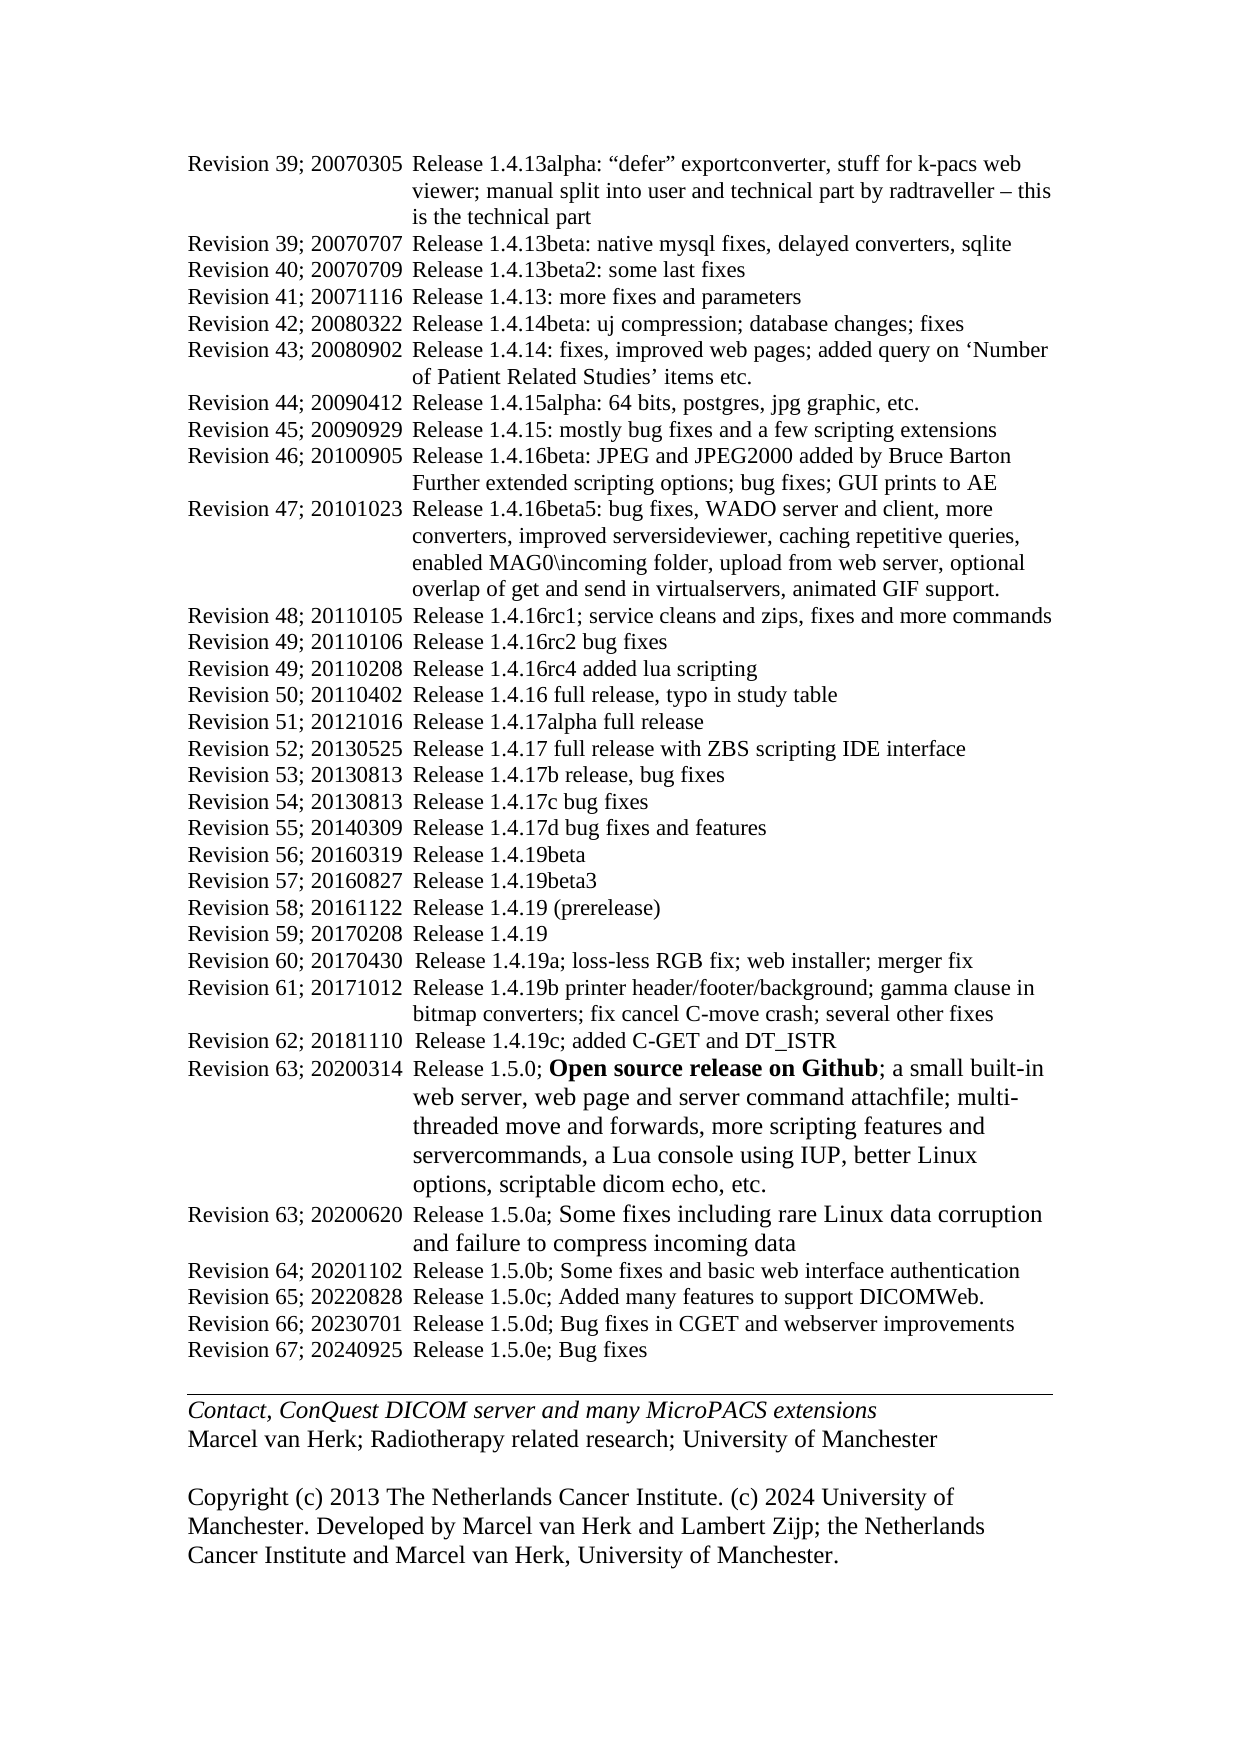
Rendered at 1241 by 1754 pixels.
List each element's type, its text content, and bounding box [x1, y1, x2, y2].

text Revision 65; 20220828 Release 1.5.0c; Added many features to support DICOMWeb. [187, 1283, 1053, 1310]
text Revision 61; 20171012 Release 1.4.19b printer header/footer/background; gamma clause in bitmap converters; fix cancel C-move crash; several other fixes [187, 973, 1053, 1027]
text Revision 62; 20181110 Release 1.4.19c; added C-GET and DT_ISTR [187, 1027, 1053, 1053]
text Revision 58; 20161122 Release 1.4.19 (prerelease) [187, 894, 1053, 920]
text Revision 51; 20121016 Release 1.4.17alpha full release [187, 708, 1053, 734]
text Revision 42; 20080322 Release 1.4.14beta: uj compression; database changes; fixes [187, 309, 1053, 336]
text Contact, ConQuest DICOM server and many MicroPACS extensions [187, 1395, 1053, 1424]
text Revision 60; 20170430 Release 1.4.19a; loss-less RGB fix; web installer; merger fix [187, 947, 1053, 973]
text Marcel van Herk; Radiotherapy related research; University of Manchester [187, 1424, 1053, 1453]
text Revision 53; 20130813 Release 1.4.17b release, bug fixes [187, 761, 1053, 787]
text Revision 48; 20110105 Release 1.4.16rc1; service cleans and zips, fixes and more commands [187, 602, 1053, 628]
text Revision 63; 20200620 Release 1.5.0a; Some fixes including rare Linux data corruption and failure to compress incoming data [187, 1198, 1053, 1257]
text Revision 59; 20170208 Release 1.4.19 [187, 920, 1053, 947]
text Revision 49; 20110106 Release 1.4.16rc2 bug fixes [187, 628, 1053, 655]
text Revision 57; 20160827 Release 1.4.19beta3 [187, 867, 1053, 894]
text Revision 49; 20110208 Release 1.4.16rc4 added lua scripting [187, 655, 1053, 681]
text Revision 39; 20070305 Release 1.4.13alpha: “defer” exportconverter, stuff for k-pacs web viewer; manual split into user and technical part by radtraveller – this is the technical part [187, 150, 1053, 230]
text Further extended scripting options; bug fixes; GUI prints to AE [187, 469, 1053, 495]
text Revision 43; 20080902 Release 1.4.14: fixes, improved web pages; added query on ‘Number of Patient Related Studies’ items etc. [187, 336, 1053, 389]
text Revision 41; 20071116 Release 1.4.13: more fixes and parameters [187, 283, 1053, 309]
text Revision 47; 20101023 Release 1.4.16beta5: bug fixes, WADO server and client, more converters, improved serversideviewer, caching repetitive queries, enabled MAG0\incoming folder, upload from web server, optional overlap of get and send in virtualservers, animated GIF support. [187, 495, 1053, 602]
text Revision 56; 20160319 Release 1.4.19beta [187, 841, 1053, 867]
text Revision 50; 20110402 Release 1.4.16 full release, typo in study table [187, 681, 1053, 708]
text Revision 63; 20200314 Release 1.5.0; Open source release on Github; a small built-in web server, web page and server command attachfile; multi-threaded move and forwards, more scripting features and servercommands, a Lua console using IUP, better Linux options, scriptable dicom echo, etc. [187, 1053, 1053, 1198]
text Revision 55; 20140309 Release 1.4.17d bug fixes and features [187, 814, 1053, 841]
text Copyright (c) 2013 The Netherlands Cancer Institute. (c) 2024 University of Manchester. Developed by Marcel van Herk and Lambert Zijp; the Netherlands Cancer Institute and Marcel van Herk, University of Manchester. [187, 1482, 1053, 1569]
text Revision 54; 20130813 Release 1.4.17c bug fixes [187, 787, 1053, 814]
text Revision 44; 20090412 Release 1.4.15alpha: 64 bits, postgres, jpg graphic, etc. [187, 389, 1053, 416]
text Revision 67; 20240925 Release 1.5.0e; Bug fixes [187, 1336, 1053, 1363]
text Revision 64; 20201102 Release 1.5.0b; Some fixes and basic web interface authentication [187, 1257, 1053, 1283]
text Revision 66; 20230701 Release 1.5.0d; Bug fixes in CGET and webserver improvements [187, 1310, 1053, 1336]
text Revision 40; 20070709 Release 1.4.13beta2: some last fixes [187, 256, 1053, 283]
text Revision 46; 20100905 Release 1.4.16beta: JPEG and JPEG2000 added by Bruce Barton [187, 442, 1053, 469]
text Revision 52; 20130525 Release 1.4.17 full release with ZBS scripting IDE interface [187, 734, 1053, 761]
text Revision 45; 20090929 Release 1.4.15: mostly bug fixes and a few scripting extensions [187, 416, 1053, 442]
text Revision 39; 20070707 Release 1.4.13beta: native mysql fixes, delayed converters, sqlite [187, 230, 1053, 256]
